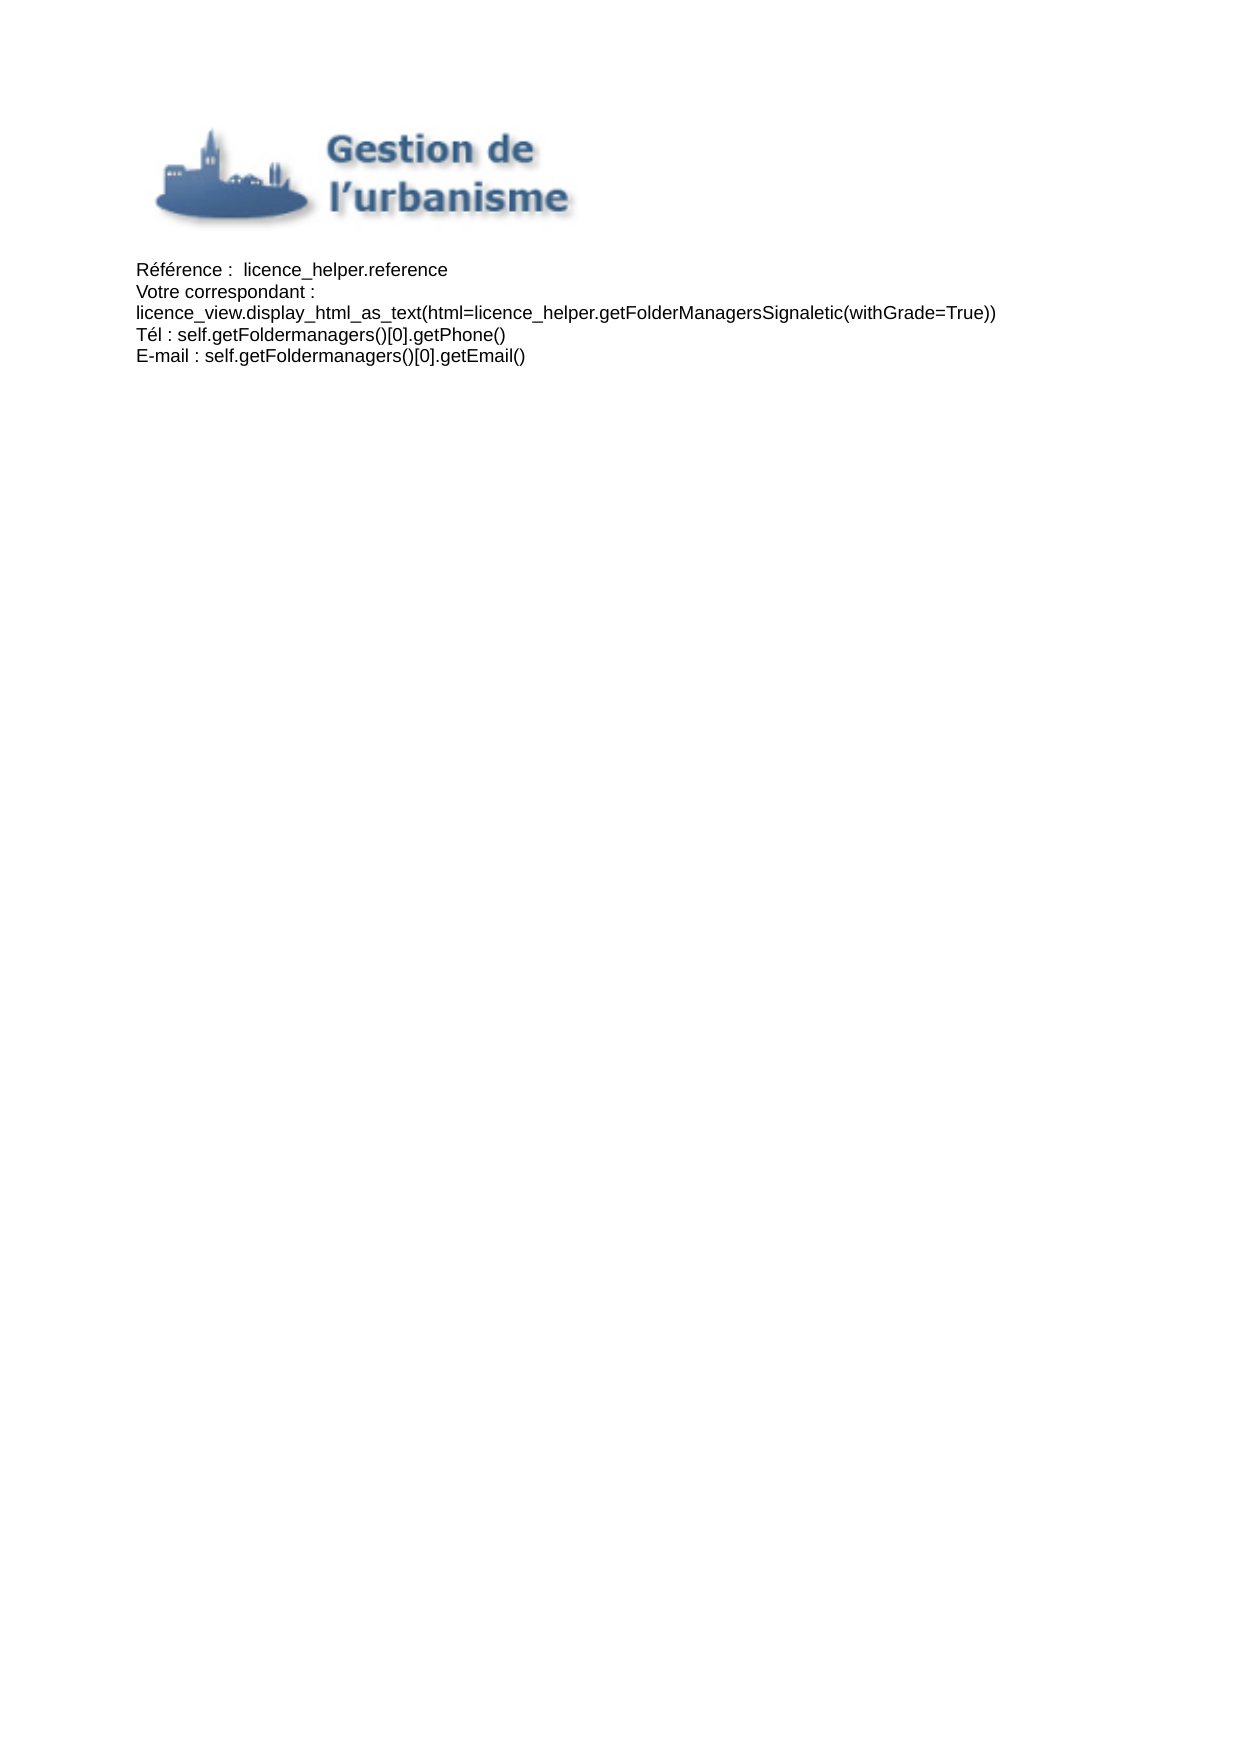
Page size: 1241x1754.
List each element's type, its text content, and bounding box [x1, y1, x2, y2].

text licence_view.display_html_as_text(html=licence_helper.getFolderManagersSignaletic(withGrade=True)) [136, 302, 1122, 323]
text E-mail : self.getFoldermanagers()[0].getEmail() [136, 345, 1122, 367]
text Tél : self.getFoldermanagers()[0].getPhone() [136, 323, 1122, 345]
picture [145, 126, 583, 231]
text Référence : licence_helper.reference [136, 259, 1122, 280]
text Votre correspondant : [136, 280, 1122, 302]
